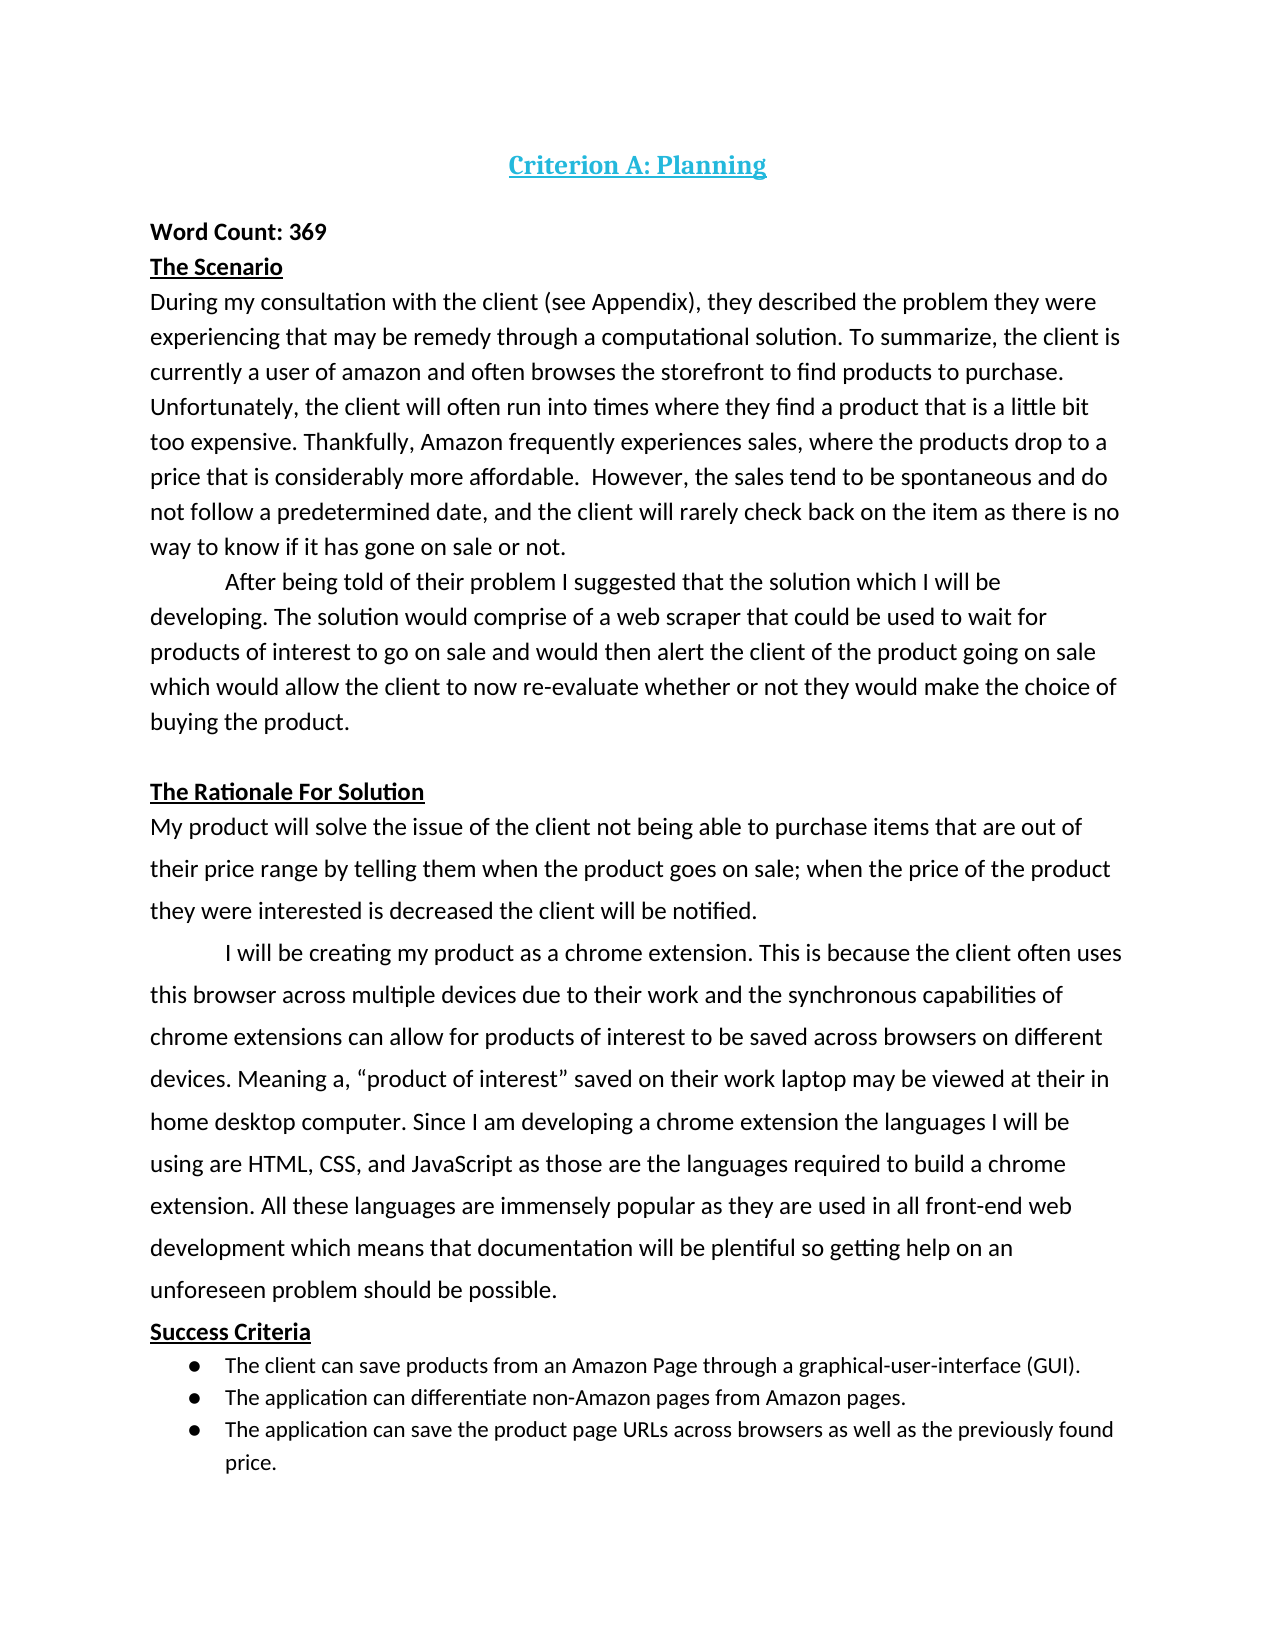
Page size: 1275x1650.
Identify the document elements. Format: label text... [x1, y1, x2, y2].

list The application can differentiate non-Amazon pages from Amazon pages. [187, 1383, 1125, 1411]
text During my consultation with the client (see Appendix), they described the problem they were experiencing that may be remedy through a computational solution. To summarize, the client is currently a user of amazon and often browses the storefront to find products to purchase. Unfortunately, the client will often run into times where they find a product that is a little bit too expensive. Thankfully, Amazon frequently experiences sales, where the products drop to a price that is considerably more affordable. However, the sales tend to be spontaneous and do not follow a predetermined date, and the client will rarely check back on the item as there is no way to know if it has gone on sale or not. [150, 286, 1125, 562]
text I will be creating my product as a chrome extension. This is because the client often uses this browser across multiple devices due to their work and the synchronous capabilities of chrome extensions can allow for products of interest to be saved across browsers on different devices. Meaning a, “product of interest” saved on their work laptop may be viewed at their in home desktop computer. Since I am developing a chrome extension the languages I will be using are HTML, CSS, and JavaScript as those are the languages required to build a chrome extension. All these languages are immensely popular as they are used in all front-end web development which means that documentation will be plentiful so getting help on an unforeseen problem should be possible. [150, 937, 1125, 1304]
list The application can save the product page URLs across browsers as well as the previously found price. [187, 1416, 1125, 1476]
text Success Criteria [150, 1316, 1125, 1347]
text Criterion A: Planning [150, 150, 1125, 181]
text The Scenario [150, 251, 1125, 282]
text After being told of their problem I suggested that the solution which I will be developing. The solution would comprise of a web scraper that could be used to wait for products of interest to go on sale and would then alert the client of the product going on sale which would allow the client to now re-evaluate whether or not they would make the choice of buying the product. [150, 566, 1125, 737]
list The client can save products from an Amazon Page through a graphical-user-interface (GUI). [187, 1351, 1125, 1379]
text The Rationale For Solution [150, 776, 1125, 807]
text Word Count: 369 [150, 216, 1125, 247]
text My product will solve the issue of the client not being able to purchase items that are out of their price range by telling them when the product goes on sale; when the price of the product they were interested is decreased the client will be notified. [150, 811, 1125, 926]
